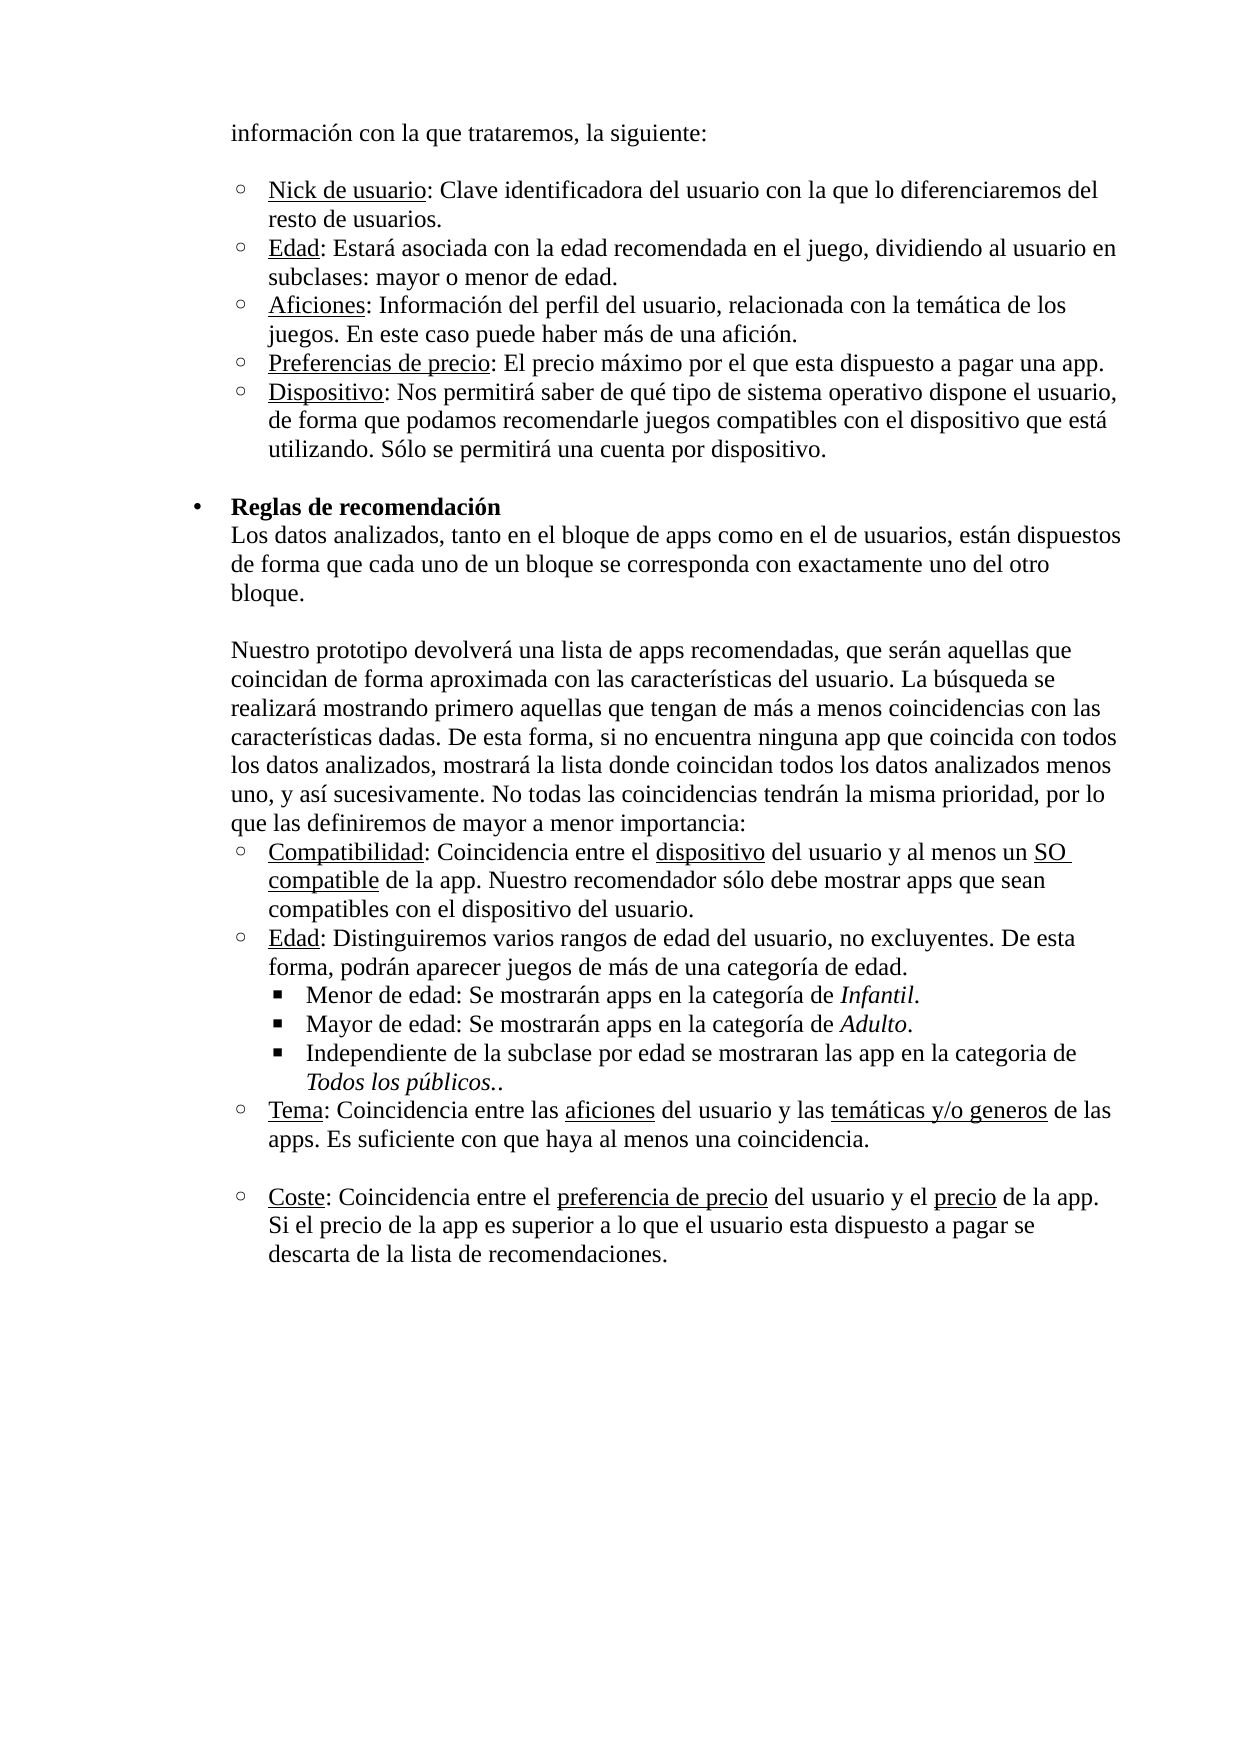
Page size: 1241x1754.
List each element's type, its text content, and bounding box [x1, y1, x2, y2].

list Compatibilidad: Coincidencia entre el dispositivo del usuario y al menos un SO compatible de la app. Nuestro recomendador sólo debe mostrar apps que sean compatibles con el dispositivo del usuario. [231, 837, 1122, 923]
list Independiente de la subclase por edad se mostraran las app en la categoria de Todos los públicos.. [268, 1038, 1122, 1096]
list Nick de usuario: Clave identificadora del usuario con la que lo diferenciaremos del resto de usuarios. [231, 176, 1122, 233]
list Edad: Distinguiremos varios rangos de edad del usuario, no excluyentes. De esta forma, podrán aparecer juegos de más de una categoría de edad. [231, 923, 1122, 981]
list Nuestro prototipo devolverá una lista de apps recomendadas, que serán aquellas que coincidan de forma aproximada con las características del usuario. La búsqueda se realizará mostrando primero aquellas que tengan de más a menos coincidencias con las características dadas. De esta forma, si no encuentra ninguna app que coincida con todos los datos analizados, mostrará la lista donde coincidan todos los datos analizados menos uno, y así sucesivamente. No todas las coincidencias tendrán la misma prioridad, por lo que las definiremos de mayor a menor importancia: [193, 636, 1122, 837]
list Tema: Coincidencia entre las aficiones del usuario y las temáticas y/o generos de las apps. Es suficiente con que haya al menos una coincidencia. [231, 1096, 1122, 1153]
list Edad: Estará asociada con la edad recomendada en el juego, dividiendo al usuario en subclases: mayor o menor de edad. [231, 233, 1122, 291]
list Los datos analizados, tanto en el bloque de apps como en el de usuarios, están dispuestos de forma que cada uno de un bloque se corresponda con exactamente uno del otro bloque. [193, 521, 1122, 607]
list Dispositivo: Nos permitirá saber de qué tipo de sistema operativo dispone el usuario, de forma que podamos recomendarle juegos compatibles con el dispositivo que está utilizando. Sólo se permitirá una cuenta por dispositivo. [231, 377, 1122, 463]
list Mayor de edad: Se mostrarán apps en la categoría de Adulto. [268, 1009, 1122, 1038]
list Menor de edad: Se mostrarán apps en la categoría de Infantil. [268, 981, 1122, 1009]
list Aficiones: Información del perfil del usuario, relacionada con la temática de los juegos. En este caso puede haber más de una afición. [231, 291, 1122, 348]
list Reglas de recomendación [193, 492, 1122, 521]
list Preferencias de precio: El precio máximo por el que esta dispuesto a pagar una app. [231, 348, 1122, 377]
list información con la que trataremos, la siguiente: [193, 118, 1122, 147]
list Coste: Coincidencia entre el preferencia de precio del usuario y el precio de la app. Si el precio de la app es superior a lo que el usuario esta dispuesto a pagar se descarta de la lista de recomendaciones. [231, 1182, 1122, 1268]
